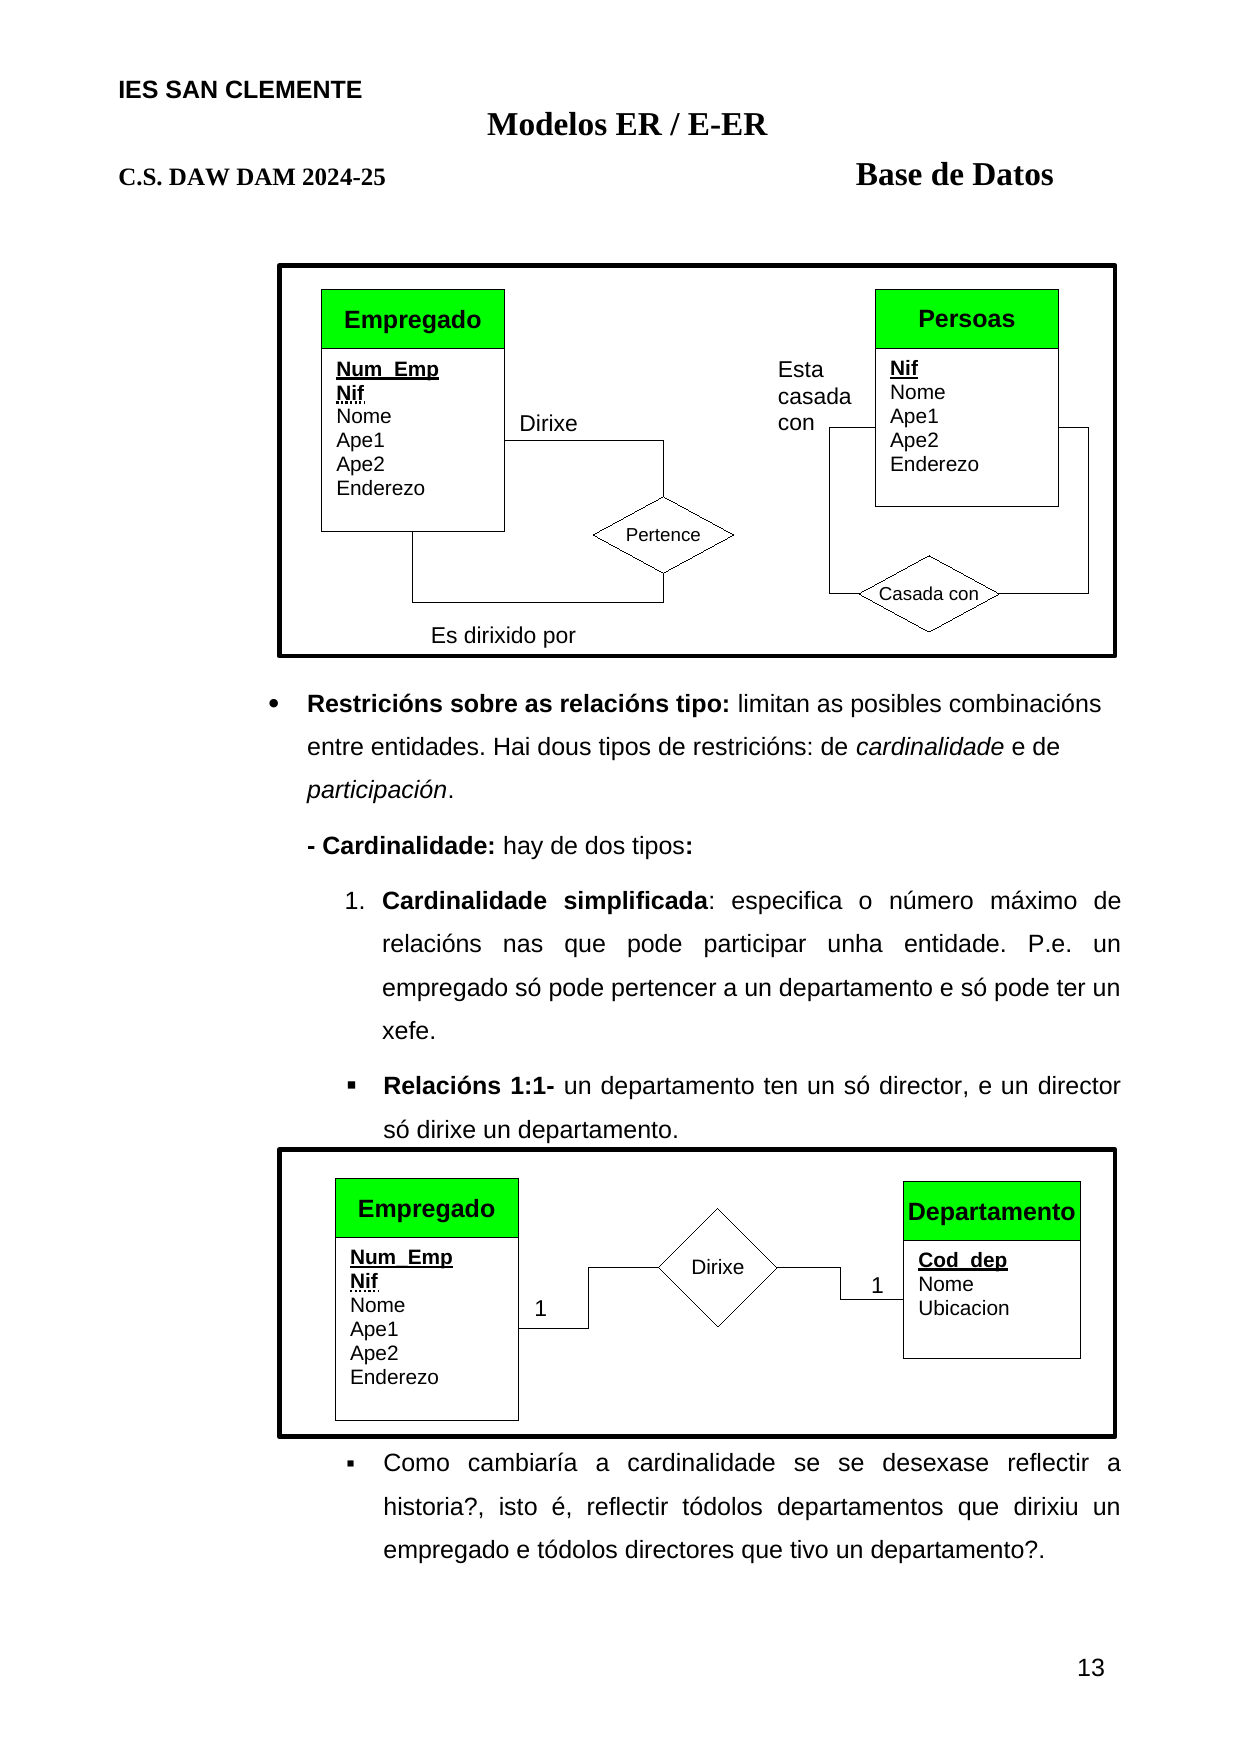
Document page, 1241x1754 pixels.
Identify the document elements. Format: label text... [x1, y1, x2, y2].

list Restricións sobre as relacións tipo: limitan as posibles combinacións entre entidades. Hai dous tipos de restricións: de cardinalidade e de participación. [269, 689, 1122, 804]
list - Cardinalidade: hay de dos tipos: [269, 831, 1122, 859]
list Relacións 1:1- un departamento ten un só director, e un director só dirixe un departamento. [346, 1071, 1122, 1143]
list Como cambiaría a cardinalidade se se desexase reflectir a historia?, isto é, reflectir tódolos departamentos que dirixiu un empregado e tódolos directores que tivo un departamento?. [346, 1448, 1122, 1563]
list Cardinalidade simplificada: especifica o número máximo de relacións nas que pode participar unha entidade. P.e. un empregado só pode pertencer a un departamento e só pode ter un xefe. [344, 886, 1122, 1044]
